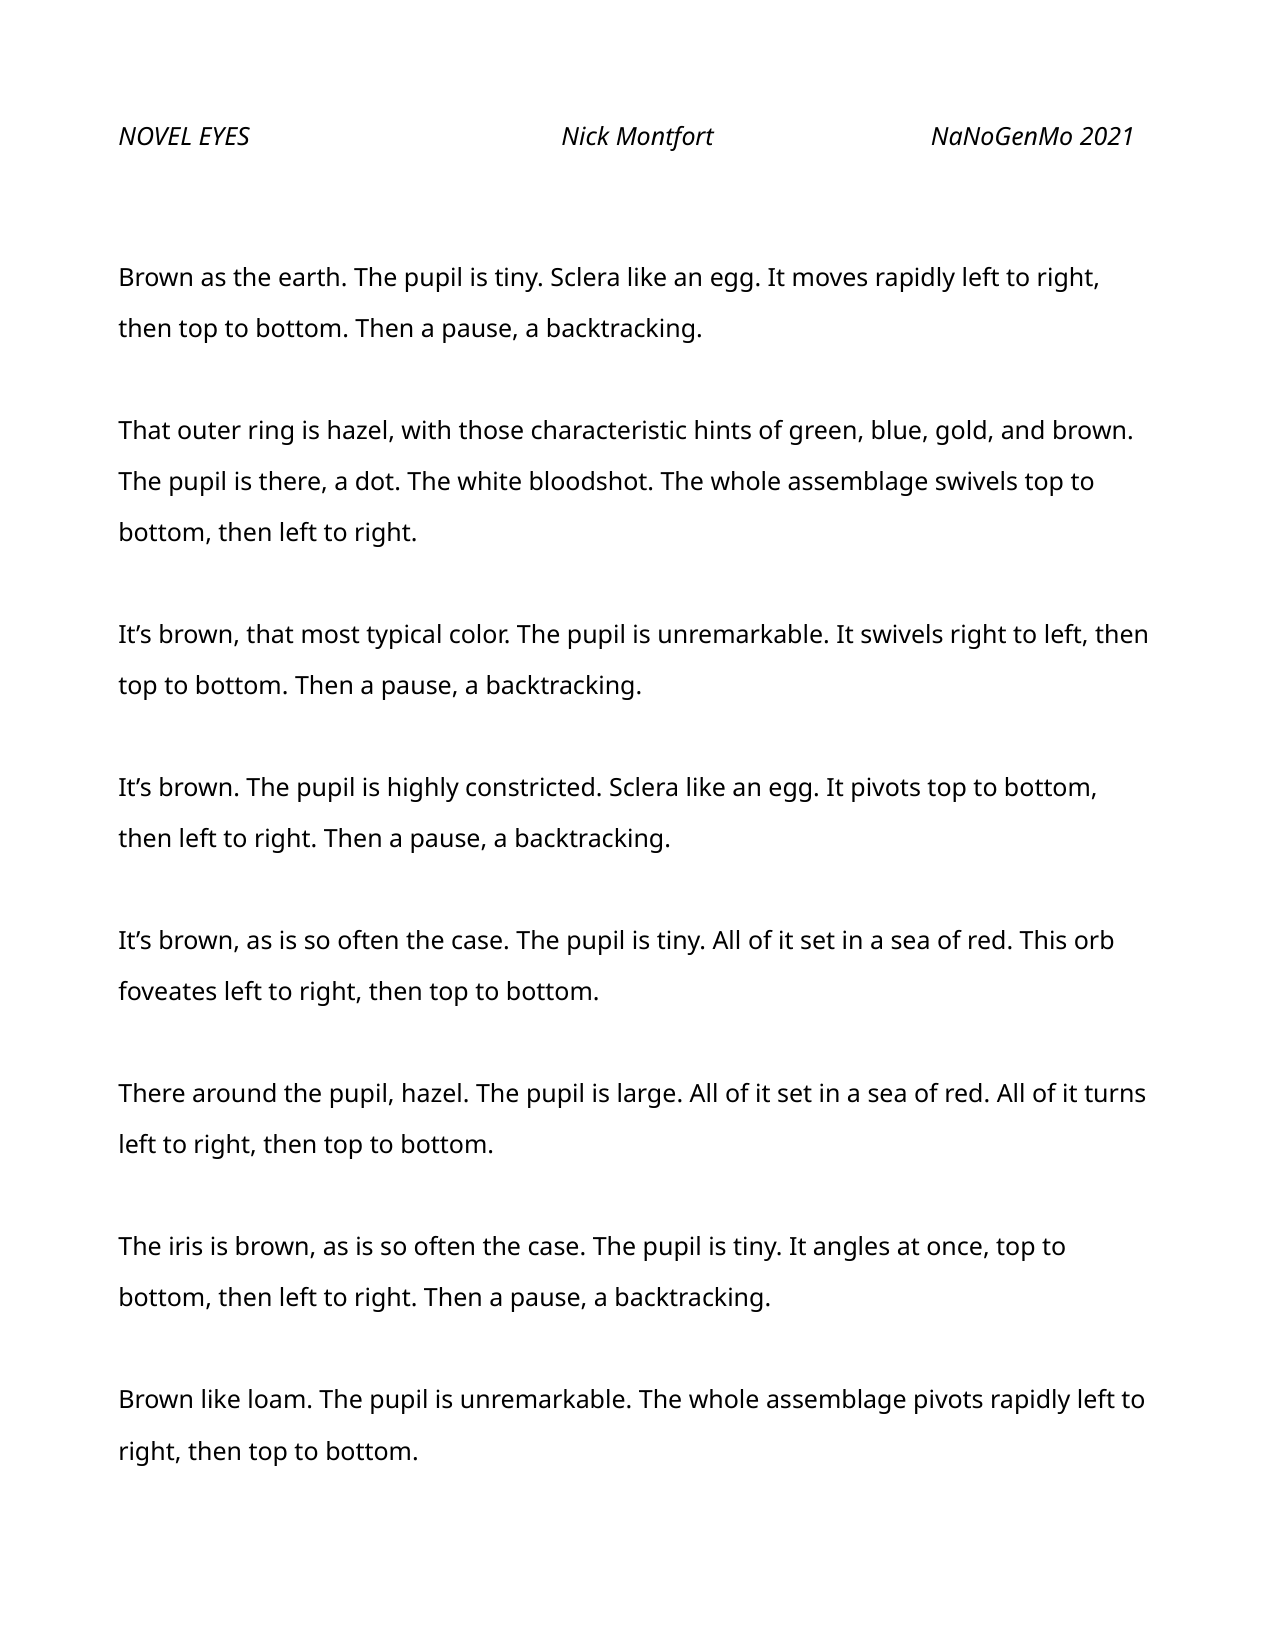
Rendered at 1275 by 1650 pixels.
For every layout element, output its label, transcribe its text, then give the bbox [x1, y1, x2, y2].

text It’s brown, that most typical color. The pupil is unremarkable. It swivels right to left, then top to bottom. Then a pause, a backtracking. [118, 616, 1157, 702]
text Brown as the earth. The pupil is tiny. Sclera like an egg. It moves rapidly left to right, then top to bottom. Then a pause, a backtracking. [118, 259, 1157, 344]
text Brown like loam. The pupil is unremarkable. The whole assemblage pivots rapidly left to right, then top to bottom. [118, 1382, 1157, 1467]
text It’s brown. The pupil is highly constricted. Sclera like an egg. It pivots top to bottom, then left to right. Then a pause, a backtracking. [118, 769, 1157, 855]
text The iris is brown, as is so often the case. The pupil is tiny. It angles at once, top to bottom, then left to right. Then a pause, a backtracking. [118, 1229, 1157, 1314]
text It’s brown, as is so often the case. The pupil is tiny. All of it set in a sea of red. This orb foveates left to right, then top to bottom. [118, 923, 1157, 1008]
text That outer ring is hazel, with those characteristic hints of green, blue, gold, and brown. The pupil is there, a dot. The white bloodshot. The whole assemblage swivels top to bottom, then left to right. [118, 412, 1157, 548]
text There around the pupil, hazel. The pupil is large. All of it set in a sea of red. All of it turns left to right, then top to bottom. [118, 1076, 1157, 1161]
